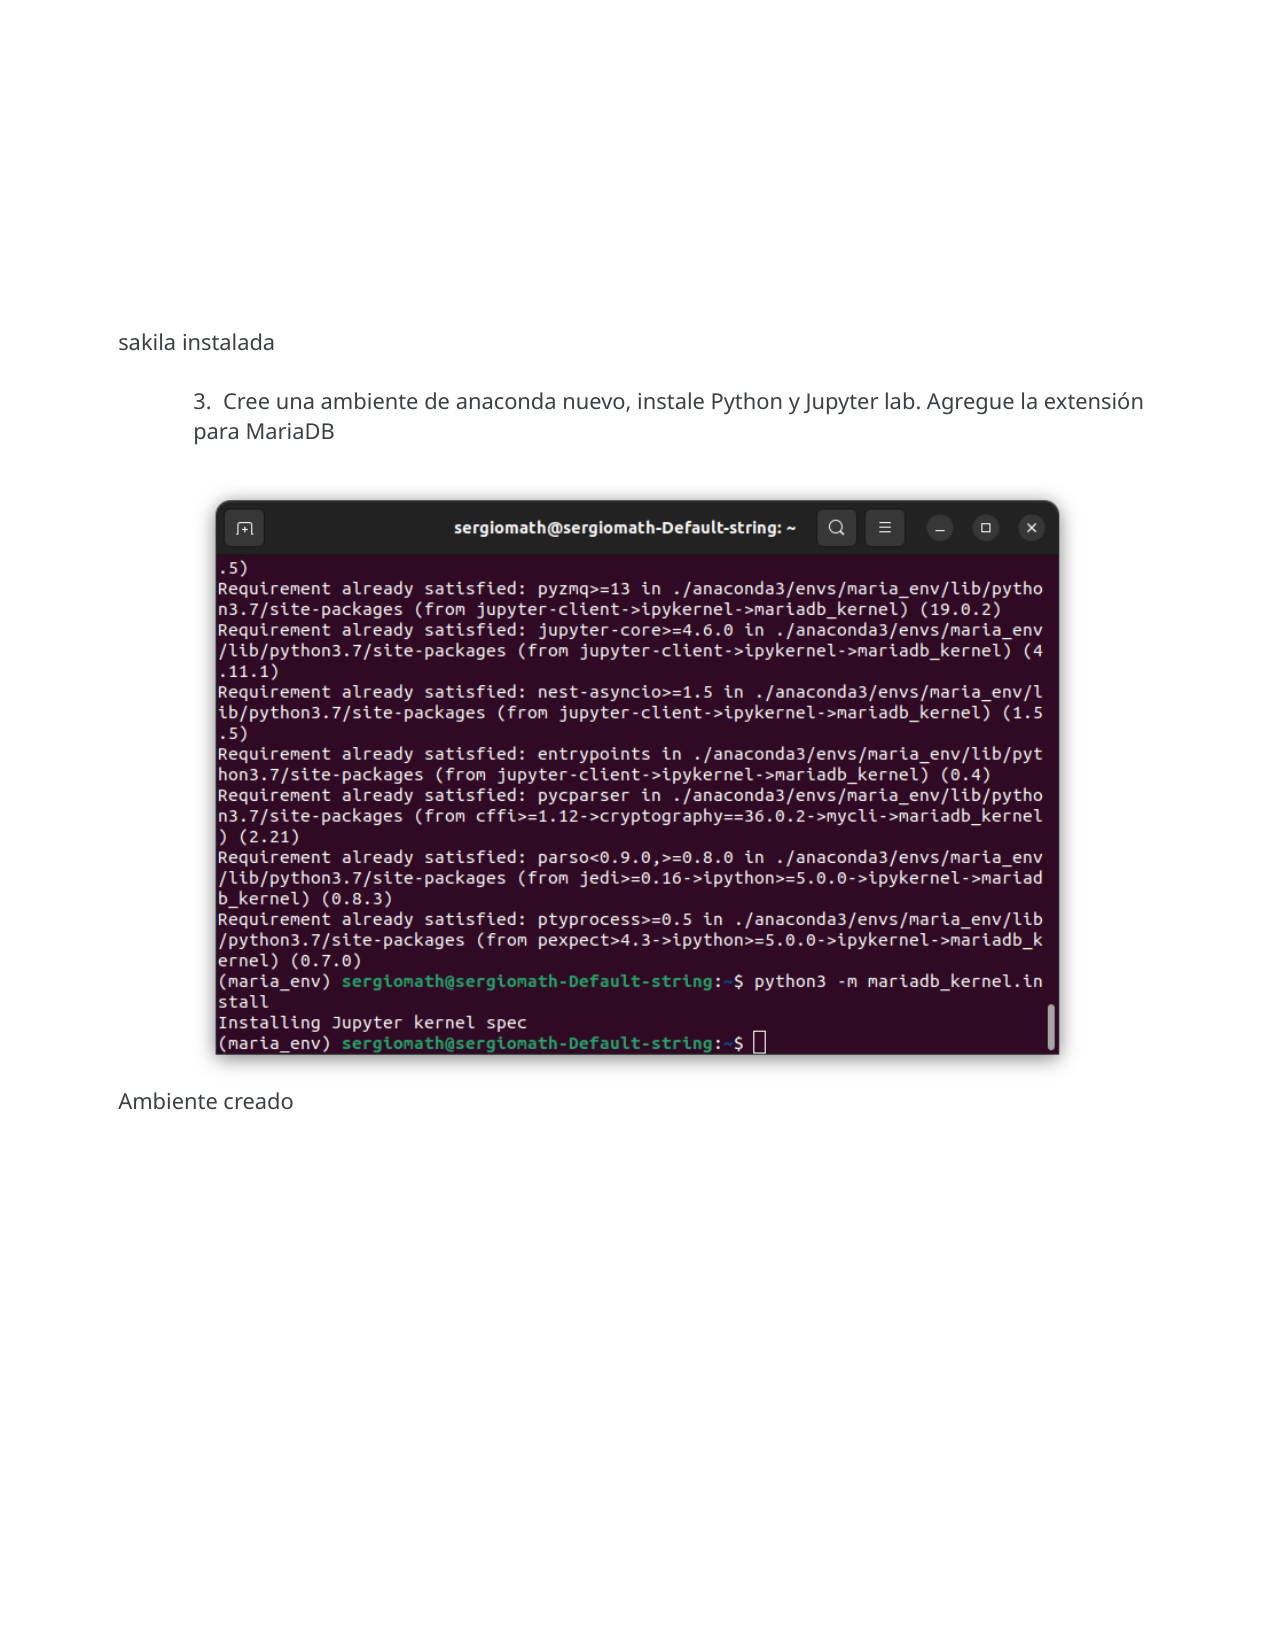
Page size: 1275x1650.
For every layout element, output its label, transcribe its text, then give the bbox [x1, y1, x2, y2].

picture [187, 475, 1088, 1087]
text sakila instalada [118, 327, 1157, 356]
list 3. Cree una ambiente de anaconda nuevo, instale Python y Jupyter lab. Agregue la extensión para MariaDB [156, 386, 1157, 446]
text Ambiente creado [118, 476, 1157, 1116]
